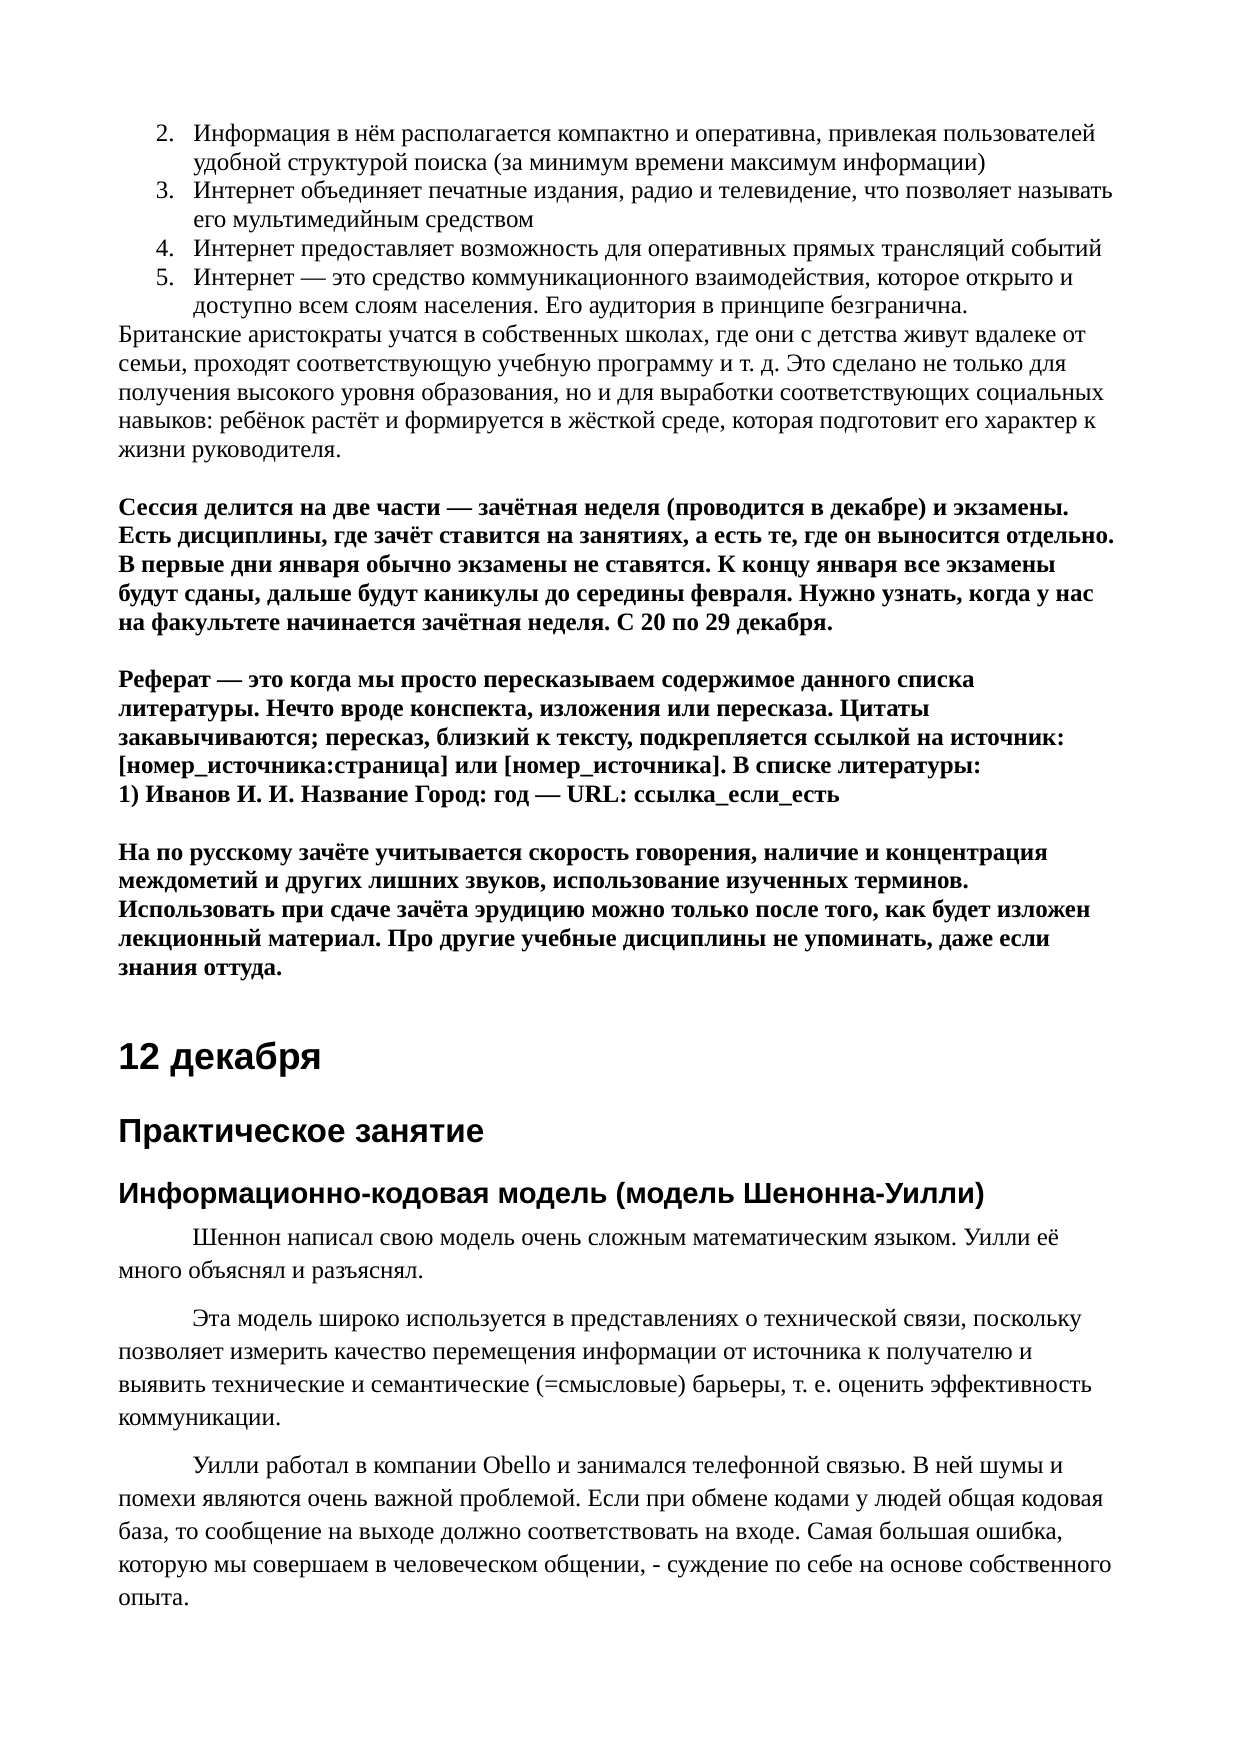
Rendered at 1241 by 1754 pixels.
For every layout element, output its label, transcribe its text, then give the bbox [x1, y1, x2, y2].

list Интернет предоставляет возможность для оперативных прямых трансляций событий [156, 233, 1122, 262]
text Сессия делится на две части — зачётная неделя (проводится в декабре) и экзамены. [118, 492, 1122, 521]
text Шеннон написал свою модель очень сложным математическим языком. Уилли её много объяснял и разъяснял. [118, 1222, 1122, 1284]
list Информация в нём располагается компактно и оперативна, привлекая пользователей удобной структурой поиска (за минимум времени максимум информации) [156, 118, 1122, 176]
text Есть дисциплины, где зачёт ставится на занятиях, а есть те, где он выносится отдельно. [118, 521, 1122, 549]
text Реферат — это когда мы просто пересказываем содержимое данного списка литературы. Нечто вроде конспекта, изложения или пересказа. Цитаты закавычиваются; пересказ, близкий к тексту, подкрепляется ссылкой на источник: [номер_источника:страница] или [номер_источника]. В списке литературы: [118, 664, 1122, 779]
list Интернет объединяет печатные издания, радио и телевидение, что позволяет называть его мультимедийным средством [156, 176, 1122, 233]
subtitle Практическое занятие [118, 1111, 1122, 1149]
subtitle Информационно-кодовая модель (модель Шенонна-Уилли) [118, 1176, 1122, 1210]
text На по русскому зачёте учитывается скорость говорения, наличие и концентрация междометий и других лишних звуков, использование изученных терминов. Использовать при сдаче зачёта эрудицию можно только после того, как будет изложен лекционный материал. Про другие учебные дисциплины не упоминать, даже если знания оттуда. [118, 837, 1122, 981]
text 1) Иванов И. И. Название Город: год — URL: ссылка_если_есть [118, 779, 1122, 808]
list Интернет — это средство коммуникационного взаимодействия, которое открыто и доступно всем слоям населения. Его аудитория в принципе безгранична. [156, 262, 1122, 319]
subtitle 12 декабря [118, 1034, 1122, 1077]
text В первые дни января обычно экзамены не ставятся. К концу января все экзамены будут сданы, дальше будут каникулы до середины февраля. Нужно узнать, когда у нас на факультете начинается зачётная неделя. С 20 по 29 декабря. [118, 549, 1122, 636]
text Уилли работал в компании Obello и занимался телефонной связью. В ней шумы и помехи являются очень важной проблемой. Если при обмене кодами у людей общая кодовая база, то сообщение на выходе должно соответствовать на входе. Самая большая ошибка, которую мы совершаем в человеческом общении, - суждение по себе на основе собственного опыта. [118, 1450, 1122, 1611]
text Британские аристократы учатся в собственных школах, где они с детства живут вдалеке от семьи, проходят соответствующую учебную программу и т. д. Это сделано не только для получения высокого уровня образования, но и для выработки соответствующих социальных навыков: ребёнок растёт и формируется в жёсткой среде, которая подготовит его характер к жизни руководителя. [118, 319, 1122, 463]
text Эта модель широко используется в представлениях о технической связи, поскольку позволяет измерить качество перемещения информации от источника к получателю и выявить технические и семантические (=смысловые) барьеры, т. е. оценить эффективность коммуникации. [118, 1303, 1122, 1431]
